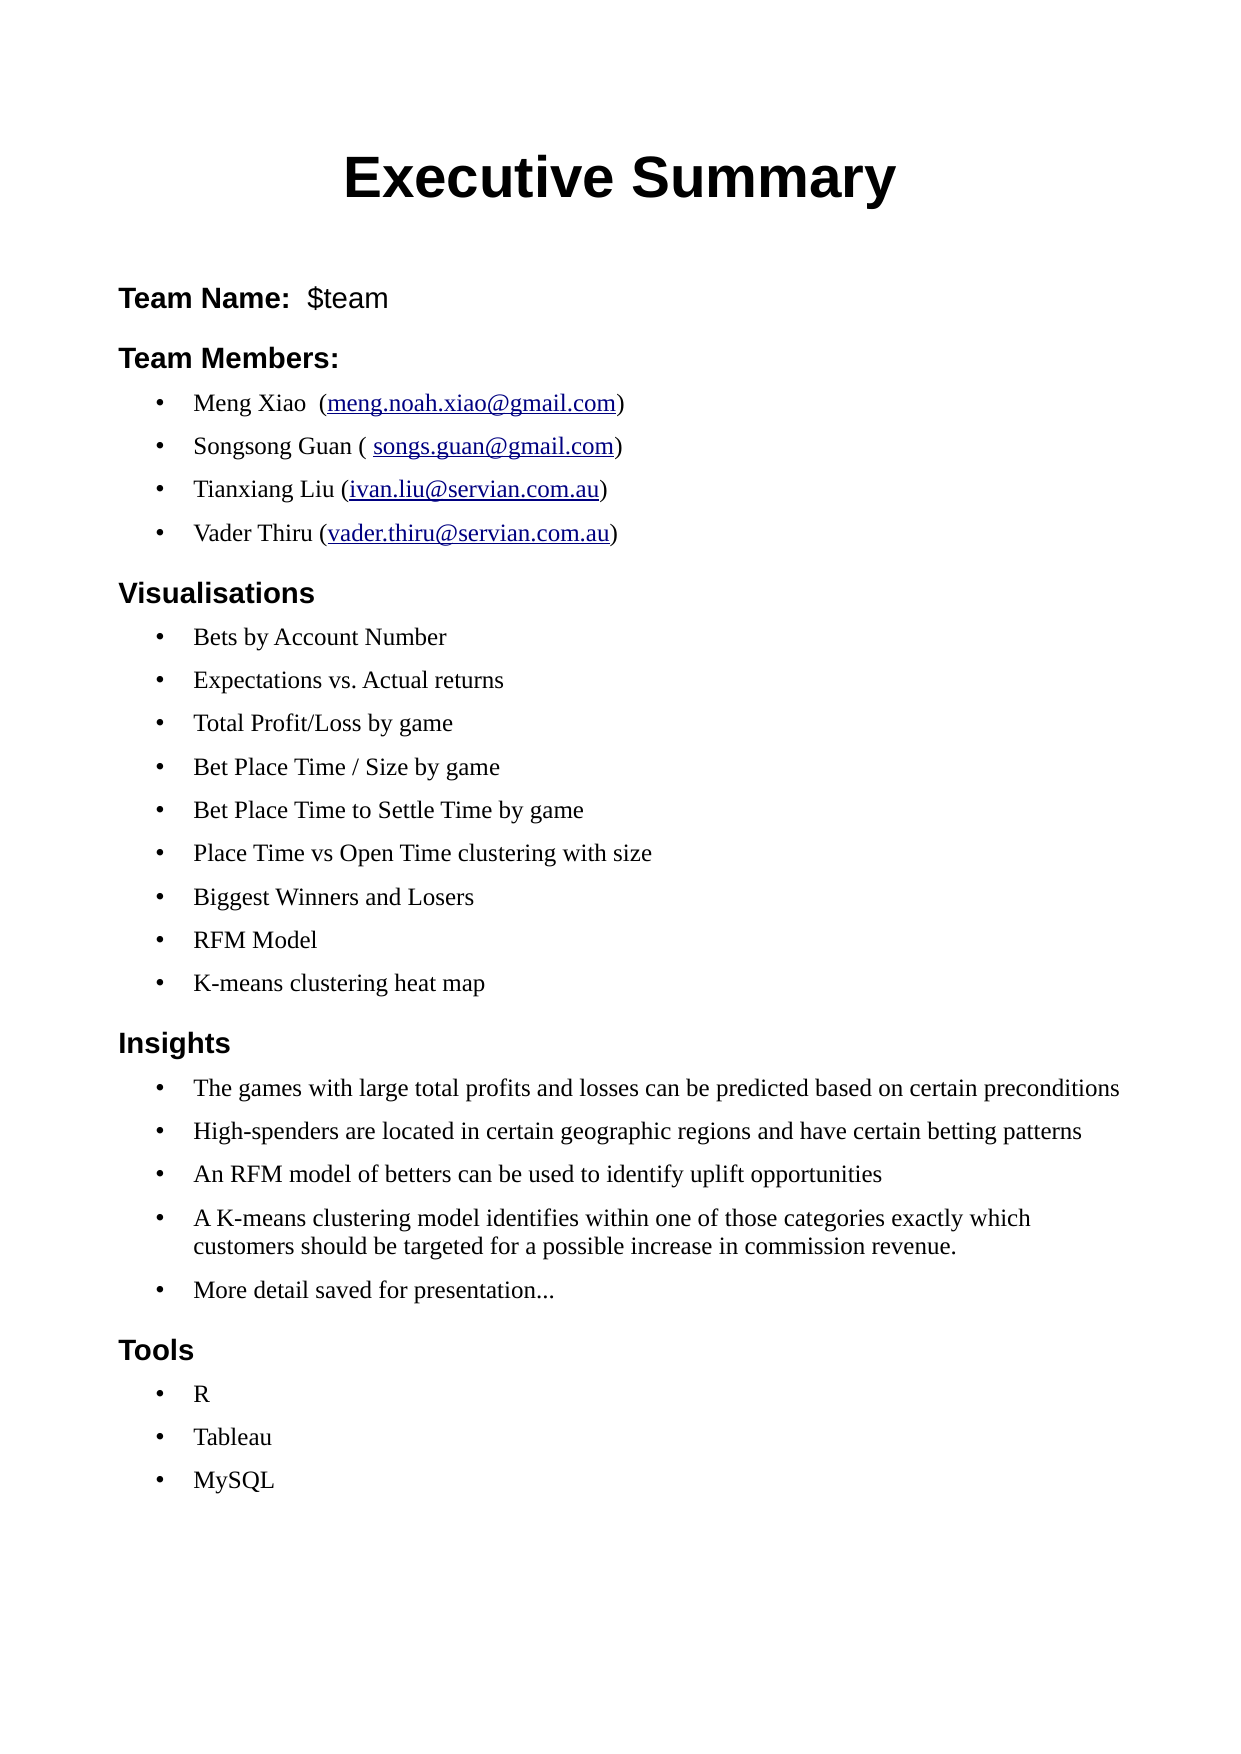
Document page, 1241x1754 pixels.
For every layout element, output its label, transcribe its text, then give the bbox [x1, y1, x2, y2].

list Tianxiang Liu (ivan.liu@servian.com.au) [156, 474, 1122, 503]
list Expectations vs. Actual returns [156, 665, 1122, 694]
list Bet Place Time / Size by game [156, 752, 1122, 781]
list The games with large total profits and losses can be predicted based on certain preconditions [156, 1073, 1122, 1101]
list More detail saved for presentation... [156, 1275, 1122, 1303]
list MySQL [156, 1466, 1122, 1494]
list Songsong Guan ( songs.guan@gmail.com) [156, 431, 1122, 460]
subtitle Visualisations [118, 576, 1122, 609]
subtitle Team Members: [118, 341, 1122, 375]
list Meng Xiao (meng.noah.xiao@gmail.com) [156, 388, 1122, 416]
list High-spenders are located in certain geographic regions and have certain betting patterns [156, 1116, 1122, 1145]
subtitle Team Name: $team [118, 281, 1122, 314]
list Total Profit/Loss by game [156, 708, 1122, 737]
list R [156, 1379, 1122, 1408]
list Vader Thiru (vader.thiru@servian.com.au) [156, 518, 1122, 546]
list Biggest Winners and Losers [156, 882, 1122, 911]
title Executive Summary [118, 143, 1122, 210]
list K-means clustering heat map [156, 968, 1122, 997]
list Tableau [156, 1422, 1122, 1451]
list Place Time vs Open Time clustering with size [156, 838, 1122, 867]
list Bets by Account Number [156, 622, 1122, 651]
list Bet Place Time to Settle Time by game [156, 795, 1122, 824]
subtitle Tools [118, 1333, 1122, 1366]
list RFM Model [156, 925, 1122, 954]
list A K-means clustering model identifies within one of those categories exactly which customers should be targeted for a possible increase in commission revenue. [156, 1203, 1122, 1260]
subtitle Insights [118, 1026, 1122, 1060]
list An RFM model of betters can be used to identify uplift opportunities [156, 1159, 1122, 1188]
